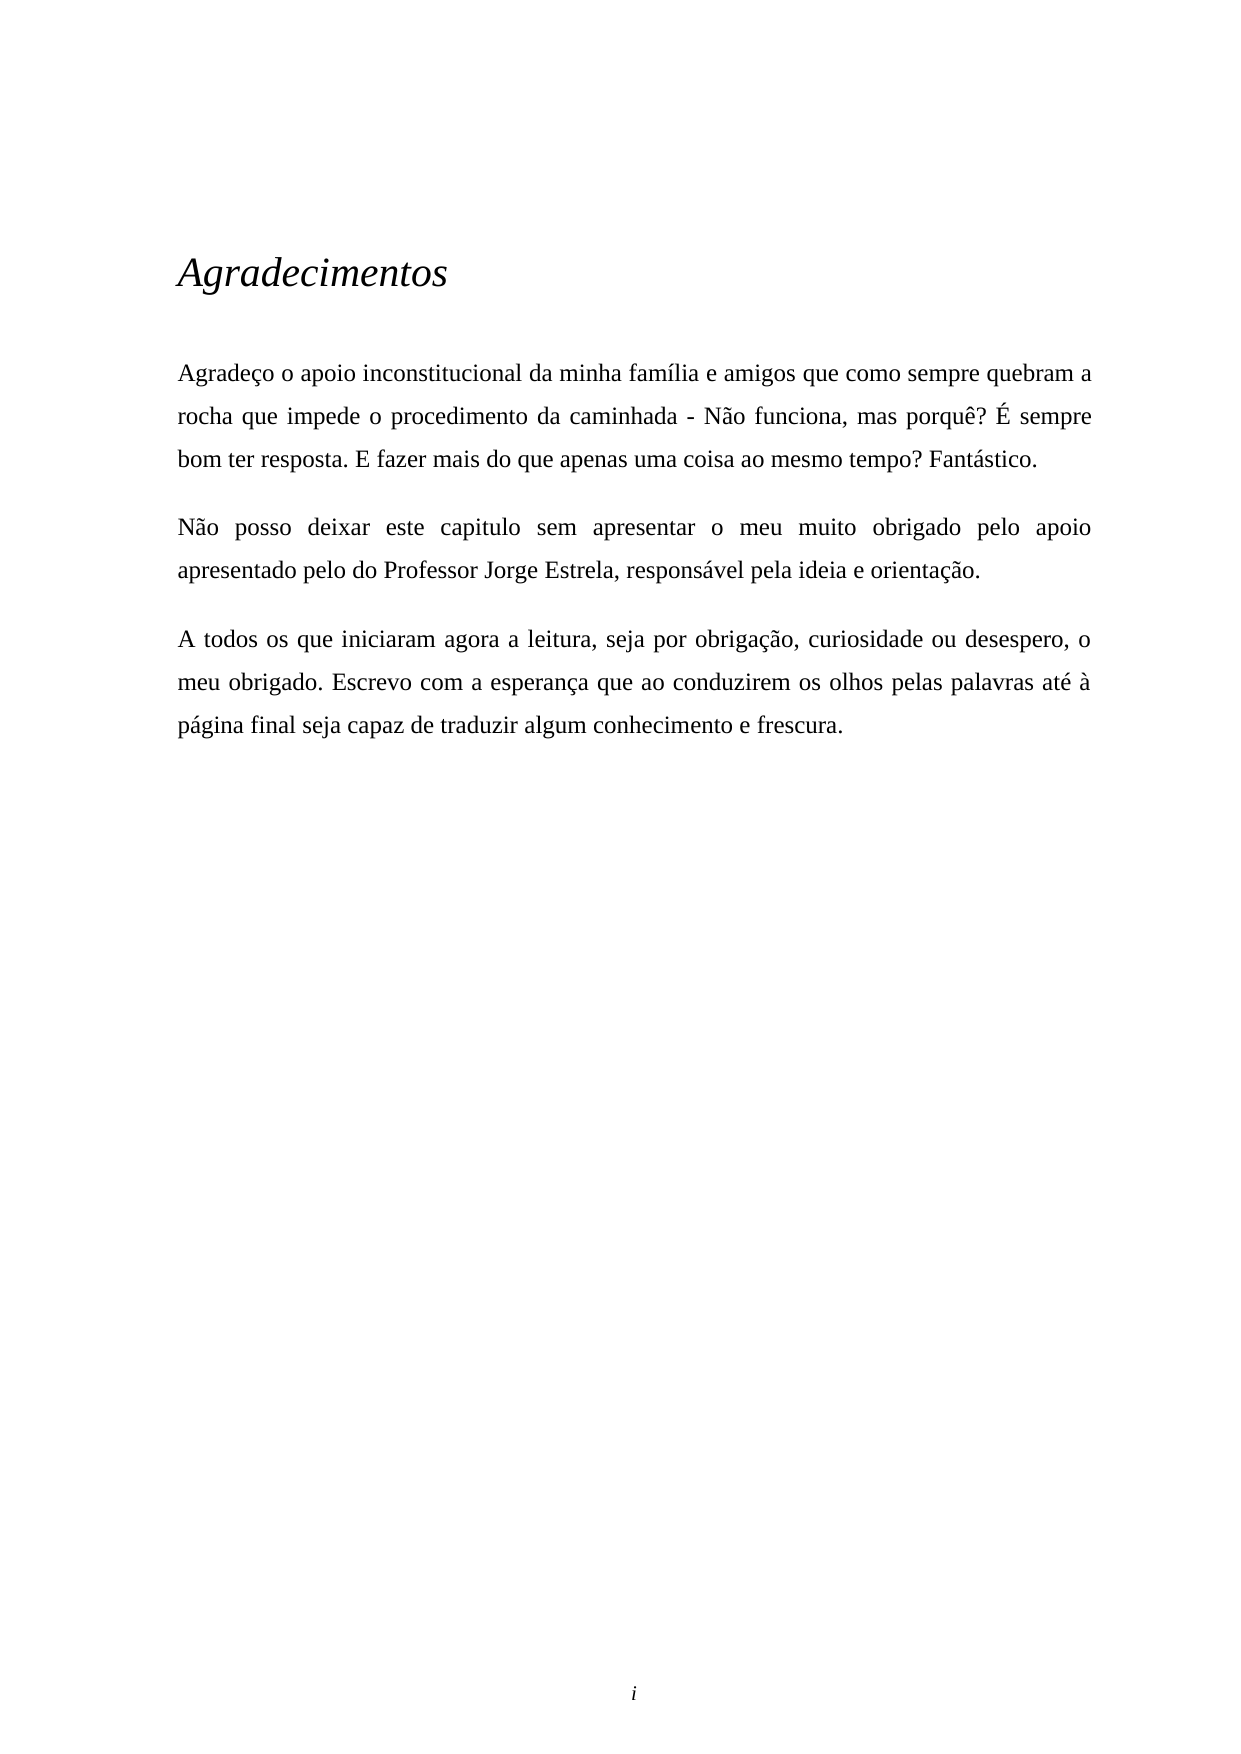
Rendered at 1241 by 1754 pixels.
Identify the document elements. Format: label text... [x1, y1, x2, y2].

text A todos os que iniciaram agora a leitura, seja por obrigação, curiosidade ou desespero, o meu obrigado. Escrevo com a esperança que ao conduzirem os olhos pelas palavras até à página final seja capaz de traduzir algum conhecimento e frescura. [177, 624, 1092, 739]
text Não posso deixar este capitulo sem apresentar o meu muito obrigado pelo apoio apresentado pelo do Professor Jorge Estrela, responsável pela ideia e orientação. [177, 512, 1092, 584]
text Agradecimentos [177, 248, 1092, 296]
text Agradeço o apoio inconstitucional da minha família e amigos que como sempre quebram a rocha que impede o procedimento da caminhada - Não funciona, mas porquê? É sempre bom ter resposta. E fazer mais do que apenas uma coisa ao mesmo tempo? Fantástico. [177, 358, 1092, 473]
